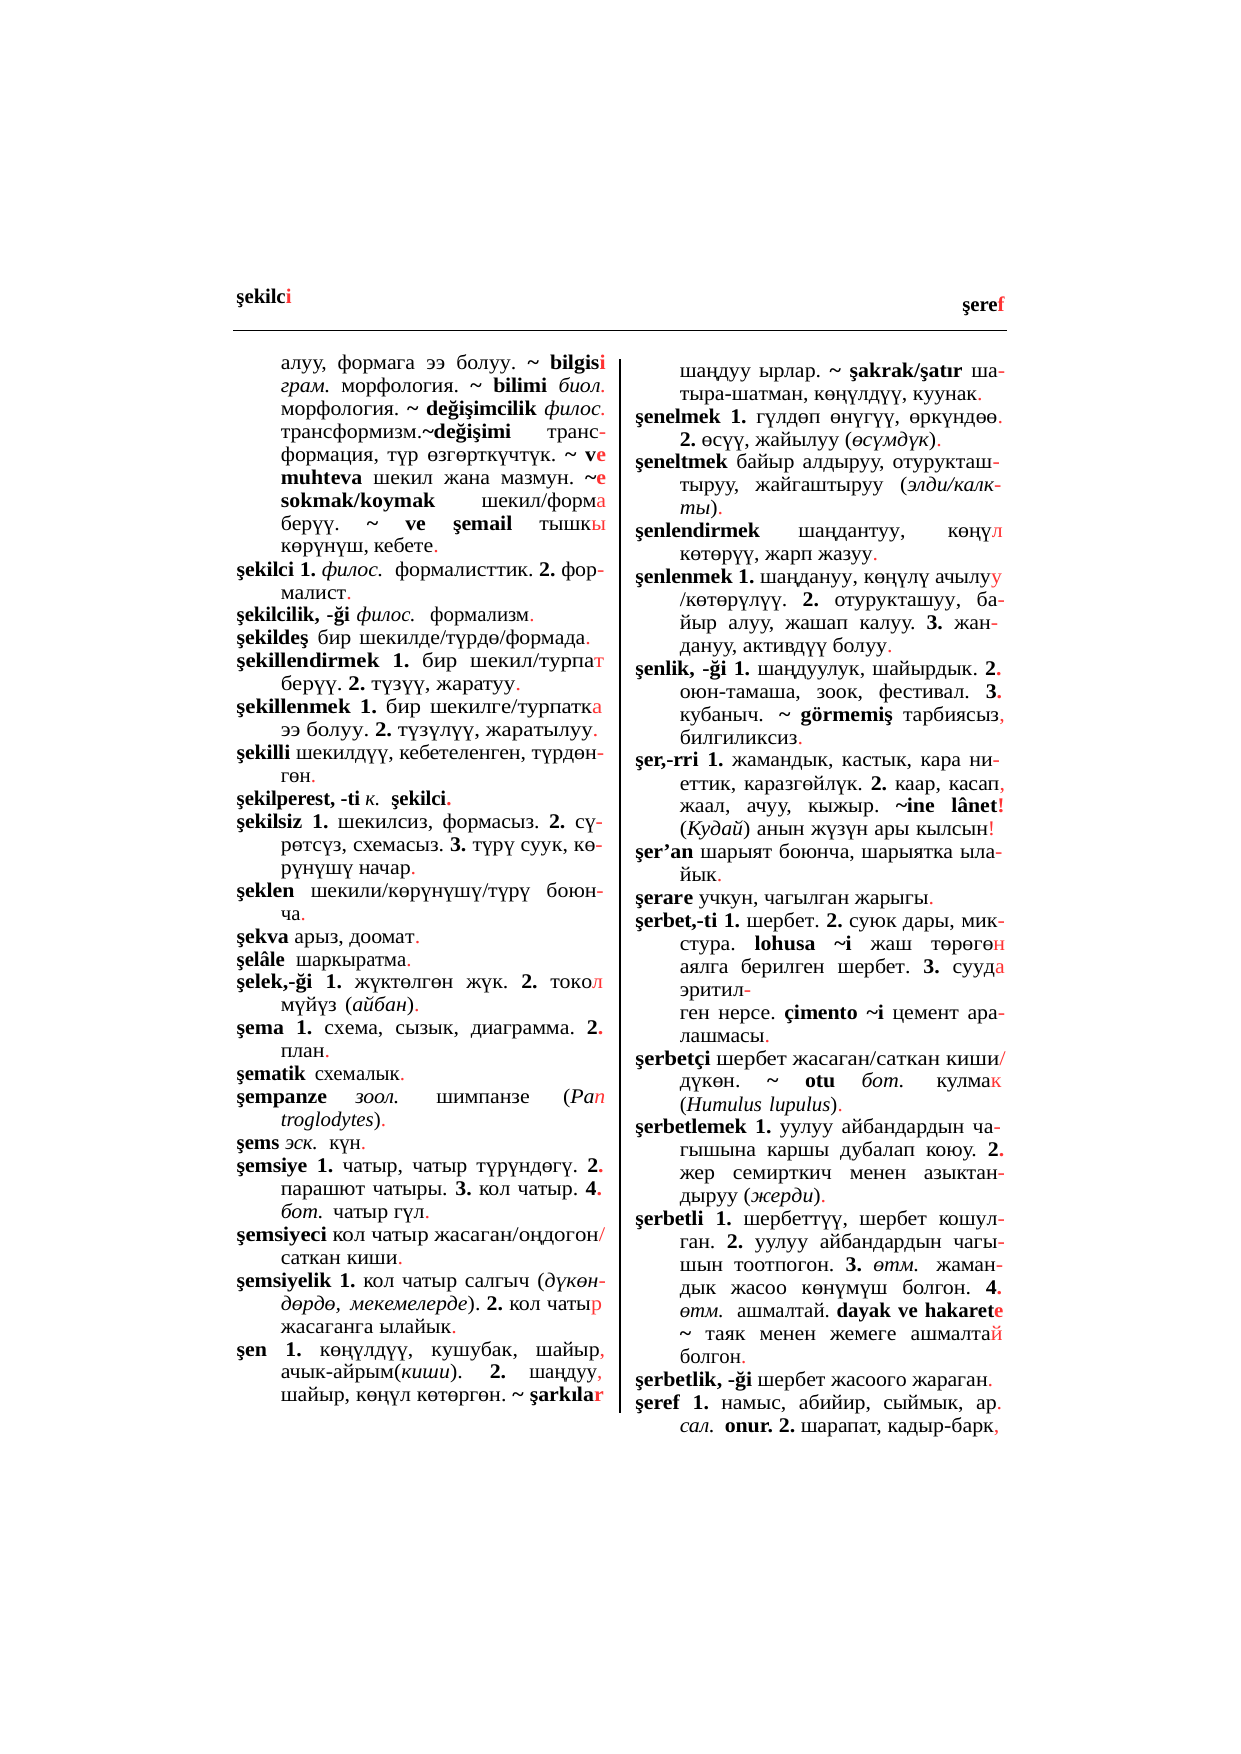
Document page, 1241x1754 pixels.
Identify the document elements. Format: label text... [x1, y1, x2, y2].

text şerare учкун, чагылган жарыгы. [635, 886, 1065, 909]
text план. [281, 1039, 331, 1062]
text şekillenmek 1. бир шекилге/турпатка ээ болуу. 2. түзүлүү, жаратылуу. [236, 695, 609, 741]
text şemsiyeci кол чатыр жасаган/оңдогон/ [236, 1223, 609, 1246]
text парашют чатыры. 3. кол чатыр. 4. [281, 1177, 606, 1200]
text /көтөрүлүү. 2. отурукташуу, ба- йыр алуу, жашап калуу. 3. жан- [679, 588, 1005, 634]
text ты). [679, 496, 723, 519]
text şenlik, -ği 1. шаңдуулук, шайырдык. 2. [635, 657, 1065, 680]
text şemsiye 1. чатыр, чатыр түрүндөгү. 2. [236, 1154, 609, 1177]
text гөн. [281, 764, 317, 787]
text şenlenmek 1. шаңдануу, көңүлү ачылуу [635, 565, 1065, 588]
text şekilli шекилдүү, кебетеленген, түрдөн- [236, 741, 609, 764]
text şekilsiz 1. шекилсиз, формасыз. 2. сү- [236, 810, 609, 833]
text дүкөн. ~ otu бот. кулмак [679, 1069, 1004, 1093]
text şeref [901, 292, 1065, 316]
text оюн-тамаша, зоок, фестивал. 3. [679, 680, 1004, 703]
text şenlendirmek шаңдантуу, көңүл көтөрүү, жарп жазуу. [635, 519, 1004, 565]
text болгон. [679, 1345, 749, 1368]
text şerbetli 1. шербеттүү, шербет кошул- ган. 2. уулуу айбандардын чагы- шын тоотпогон. 3. өтм. жаман- [635, 1207, 1005, 1276]
text şekilci 1. филос. формалисттик. 2. фор- малист. [236, 558, 609, 604]
text şelek,-ği 1. жүктөлгөн жүк. 2. токол мүйүз (айбан). [236, 971, 609, 1016]
text şerbet,-ti 1. шербет. 2. суюк дары, мик- стура. lohusa ~i жаш төрөгөн аялга берилген шербет. 3. сууда эритил- [635, 909, 1005, 1001]
text шайыр, көңүл көтөргөн. ~ şarkılar [281, 1383, 606, 1406]
text şer,-rri 1. жамандык, кастык, кара ни- [635, 749, 1065, 771]
text ген нерсе. çimento ~i цемент ара- лашмасы. [679, 1001, 1005, 1047]
text ~ таяк менен жемеге ашмалтай [679, 1322, 1004, 1345]
text şekilcilik, -ği филос. формализм. [236, 604, 609, 626]
text şematik схемалык. [236, 1062, 609, 1085]
text дык жасоо көнүмүш болгон. 4. [679, 1276, 1005, 1299]
text алуу, формага ээ болуу. ~ bilgisi грам. морфология. ~ bilimi биол. морфология. ~ değişimcilik филос. трансформизм.~değişimi транс- формация, түр өзгөрткүчтүк. ~ ve muhteva шекил жана мазмун. ~e sokmak/koymak шекил/форма берүү. ~ ve şemail тышкы көрүнүш, кебете. [281, 350, 606, 557]
text troglodytes). [281, 1108, 387, 1131]
text şerbetlik, -ği шербет жасоого жараган. [635, 1368, 1065, 1391]
text еттик, каразгөйлүк. 2. каар, касап, жаал, ачуу, кыжыр. ~ine lânet! (Кудай) анын жүзүн ары кылсын! [679, 772, 1005, 840]
text şelâle шаркыратма. [236, 948, 609, 971]
text рөтсүз, схемасыз. 3. түрү суук, кө- рүнүшү начар. [281, 833, 606, 879]
text şenelmek 1. гүлдөп өнүгүү, өркүндөө. [635, 405, 1065, 428]
text şekildeş бир шекилде/түрдө/формада. [236, 626, 609, 649]
text гышына каршы дубалап коюу. 2. жер семирткич менен азыктан- дыруу (жерди). [679, 1138, 1005, 1207]
text саткан киши. [281, 1246, 405, 1269]
text өтм. ашмалтай. dayak ve hakarete [679, 1299, 1005, 1322]
text бот. чатыр гүл. [281, 1200, 430, 1223]
text şen 1. көңүлдүү, кушубак, шайыр, ачык-айрым(киши). 2. шаңдуу, [236, 1338, 606, 1383]
text şekva арыз, доомат. [236, 925, 609, 948]
text şekilperest, -ti к. şekilci. [236, 787, 609, 810]
text şeref 1. намыс, абийир, сыймык, ар. [635, 1391, 1065, 1414]
text шаңдуу ырлар. ~ şakrak/şatır ша- тыра-шатман, көңүлдүү, куунак. [679, 359, 1005, 405]
text şempanze зоол. шимпанзе (Pan [236, 1085, 609, 1108]
text şems эск. күн. [236, 1131, 609, 1154]
text şeklen шекили/көрүнүшү/түрү боюн- [236, 879, 609, 902]
text дануу, активдүү болуу. [679, 634, 895, 657]
text şerbetçi шербет жасаган/саткан киши/ [635, 1047, 1065, 1069]
text şerbetlemek 1. уулуу айбандардын ча- [635, 1116, 1065, 1138]
text дөрдө, мекемелерде). 2. кол чатыр [281, 1292, 606, 1315]
text 2. өсүү, жайылуу (өсүмдүк). [679, 428, 942, 451]
text şemsiyelik 1. кол чатыр салгыч (дүкөн- [236, 1269, 609, 1292]
text şer’an шарыят боюнча, шарыятка ыла- йык. [635, 840, 1042, 886]
text şekillendirmek 1. бир шекил/турпат берүү. 2. түзүү, жаратуу. [236, 649, 606, 695]
text жасаганга ылайык. [281, 1315, 458, 1338]
text şeneltmek байыр алдыруу, отурукташ- тыруу, жайгаштыруу (элди/калк- [635, 451, 1037, 496]
text şekilci [236, 284, 292, 308]
text (Humulus lupulus). [679, 1093, 843, 1116]
text кубаныч. ~ görmemiş тарбиясыз, билгиликсиз. [679, 703, 1005, 749]
text сал. onur. 2. шарапат, кадыр-барк, [679, 1414, 1005, 1437]
text ча. [281, 902, 306, 925]
text şema 1. схема, сызык, диаграмма. 2. [236, 1016, 609, 1039]
